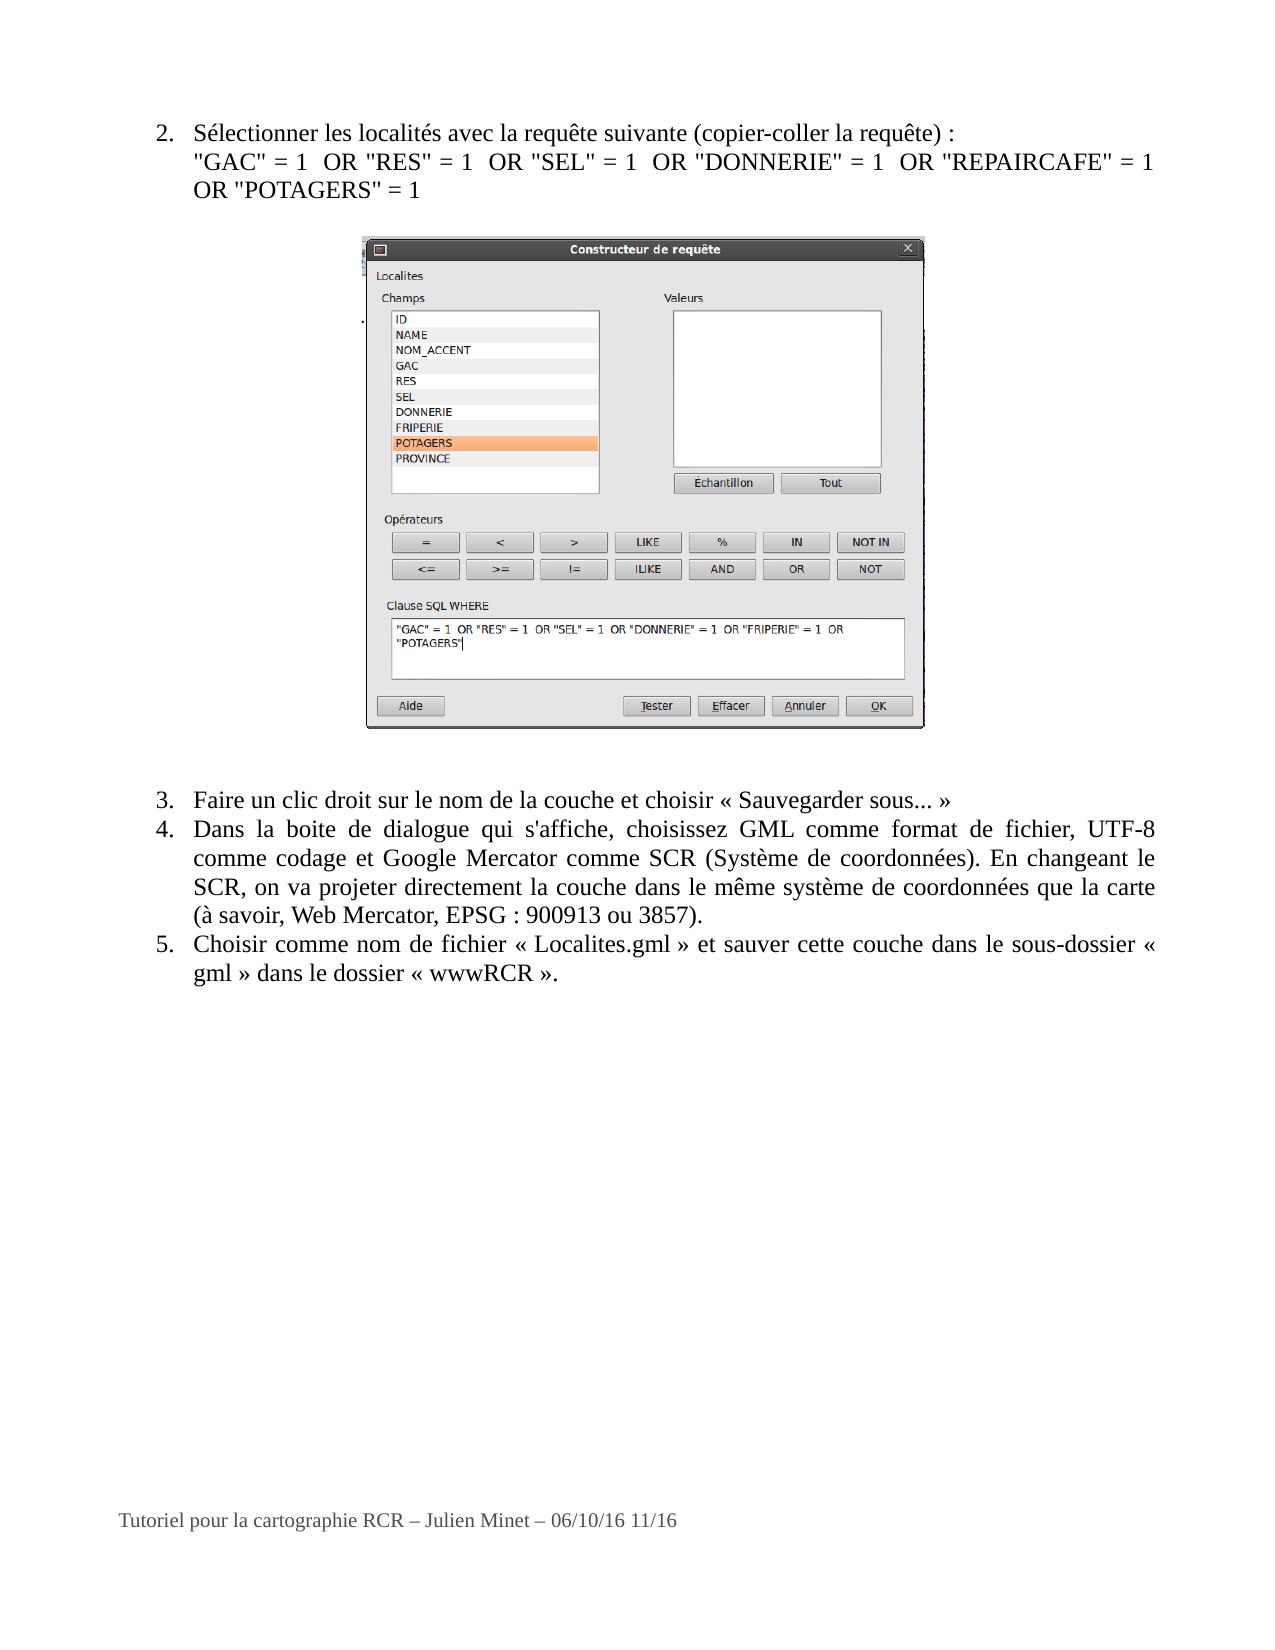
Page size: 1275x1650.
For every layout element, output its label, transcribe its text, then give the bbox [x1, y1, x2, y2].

list Faire un clic droit sur le nom de la couche et choisir « Sauvegarder sous... » [156, 786, 1157, 814]
list Choisir comme nom de fichier « Localites.gml » et sauver cette couche dans le sous-dossier « gml » dans le dossier « wwwRCR ». [156, 929, 1157, 987]
list Sélectionner les localités avec la requête suivante (copier-coller la requête) : [156, 118, 1157, 147]
picture [361, 236, 925, 729]
list "GAC" = 1 OR "RES" = 1 OR "SEL" = 1 OR "DONNERIE" = 1 OR "REPAIRCAFE" = 1 OR "POTAGERS" = 1 [156, 147, 1157, 204]
list Dans la boite de dialogue qui s'affiche, choisissez GML comme format de fichier, UTF-8 comme codage et Google Mercator comme SCR (Système de coordonnées). En changeant le SCR, on va projeter directement la couche dans le même système de coordonnées que la carte (à savoir, Web Mercator, EPSG : 900913 ou 3857). [156, 814, 1157, 929]
